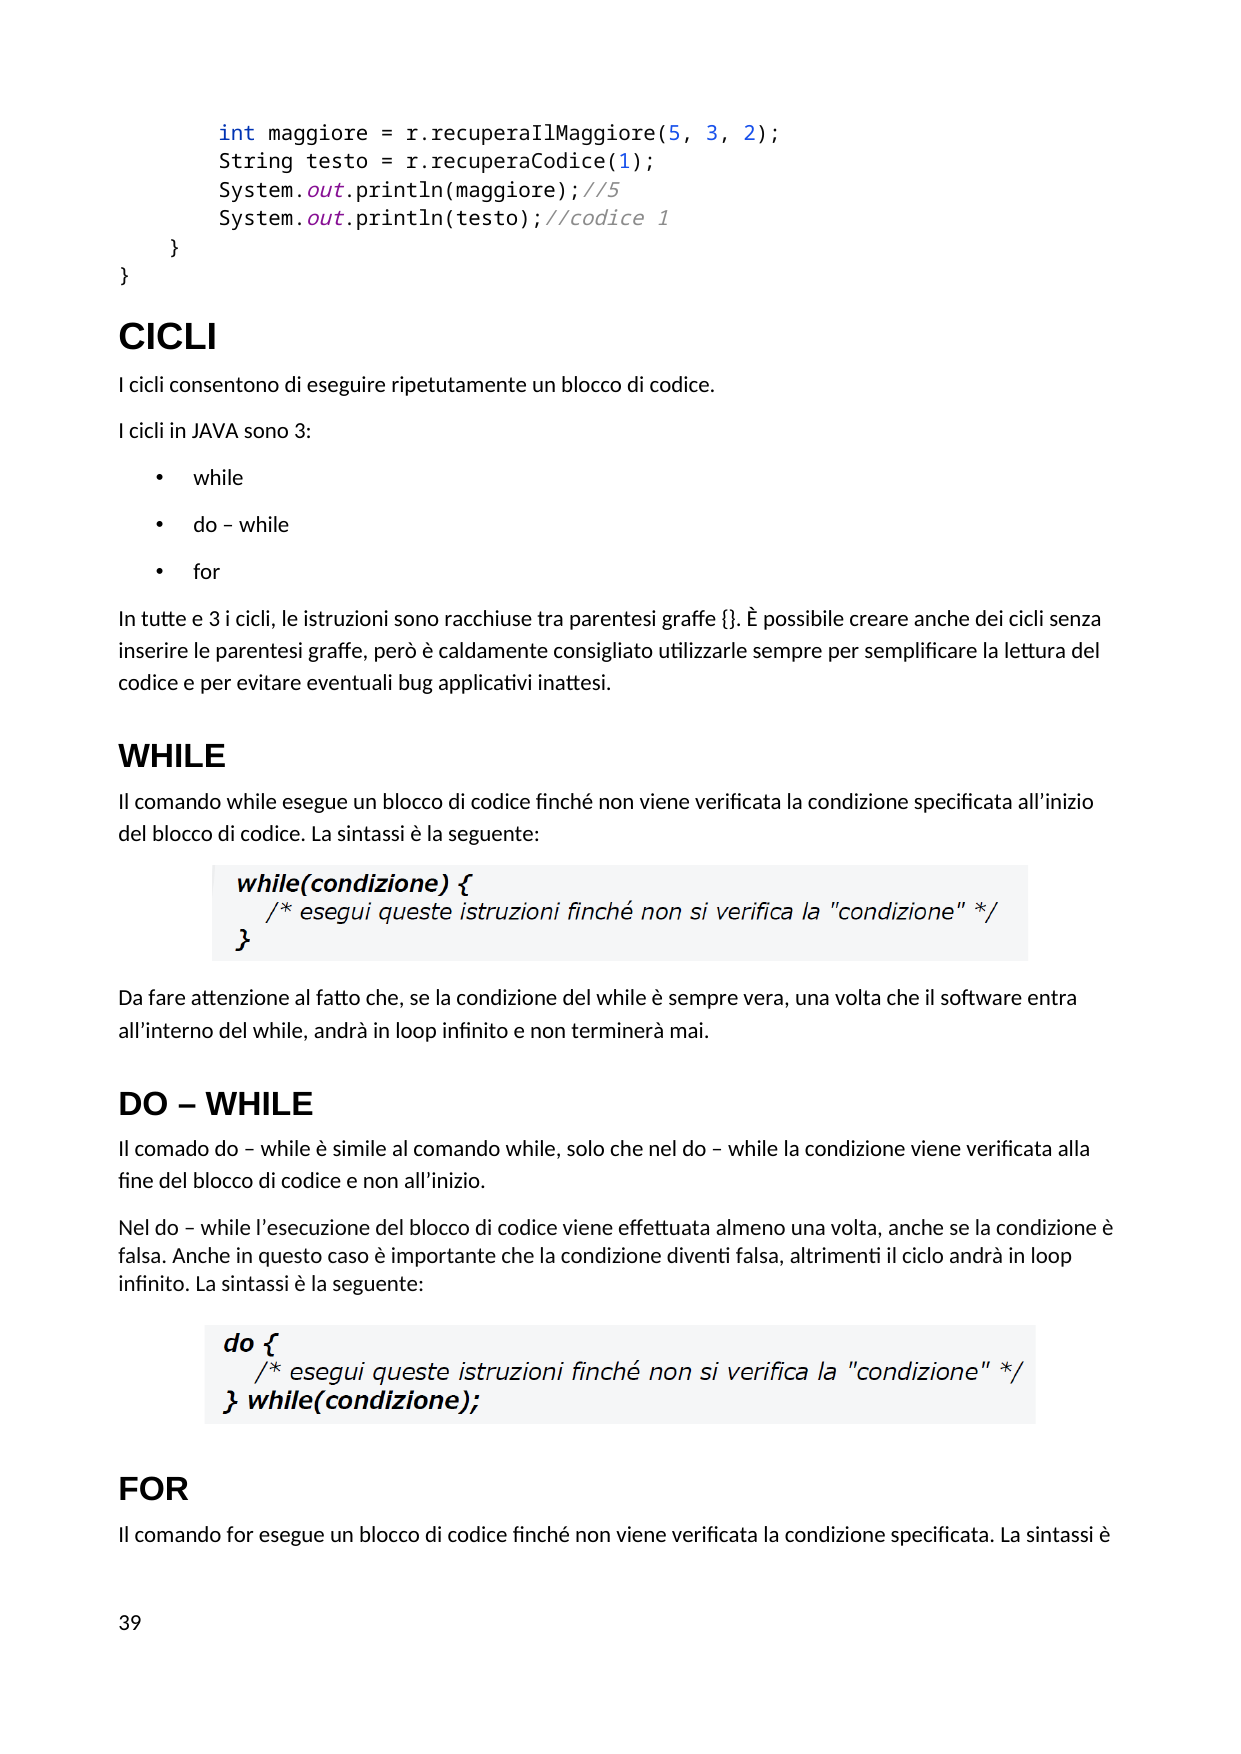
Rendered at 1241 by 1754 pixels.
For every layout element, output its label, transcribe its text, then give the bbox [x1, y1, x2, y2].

text Da fare attenzione al fatto che, se la condizione del while è sempre vera, una volta che il software entra all’interno del while, andrà in loop infinito e non terminerà mai. [118, 983, 1122, 1044]
picture [212, 865, 1029, 961]
list for [156, 557, 1122, 585]
text In tutte e 3 i cicli, le istruzioni sono racchiuse tra parentesi graffe {}. È possibile creare anche dei cicli senza inserire le parentesi graffe, però è caldamente consigliato utilizzarle sempre per semplificare la lettura del codice e per evitare eventuali bug applicativi inattesi. [118, 604, 1122, 696]
text Il comando while esegue un blocco di codice finché non viene verificata la condizione specificata all’inizio del blocco di codice. La sintassi è la seguente: [118, 787, 1122, 847]
subtitle DO – WHILE [118, 1083, 1122, 1122]
picture [204, 1325, 1036, 1424]
text Il comado do – while è simile al comando while, solo che nel do – while la condizione viene verificata alla fine del blocco di codice e non all’inizio. [118, 1134, 1122, 1195]
subtitle CICLI [118, 314, 1122, 357]
text I cicli in JAVA sono 3: [118, 417, 1122, 445]
text Il comando for esegue un blocco di codice finché non viene verificata la condizione specificata. La sintassi è [118, 1520, 1122, 1548]
subtitle WHILE [118, 736, 1122, 774]
text Nel do – while l’esecuzione del blocco di codice viene effettuata almeno una volta, anche se la condizione è falsa. Anche in questo caso è importante che la condizione diventi falsa, altrimenti il ciclo andrà in loop infinito. La sintassi è la seguente: [118, 1213, 1122, 1297]
text int maggiore = r.recuperaIlMaggiore(5, 3, 2); String testo = r.recuperaCodice(1); System.out.println(maggiore);//5 System.out.println(testo);//codice 1 } } [118, 118, 1122, 289]
list do – while [156, 510, 1122, 538]
list while [156, 463, 1122, 491]
subtitle FOR [118, 1469, 1122, 1508]
text I cicli consentono di eseguire ripetutamente un blocco di codice. [118, 370, 1122, 398]
